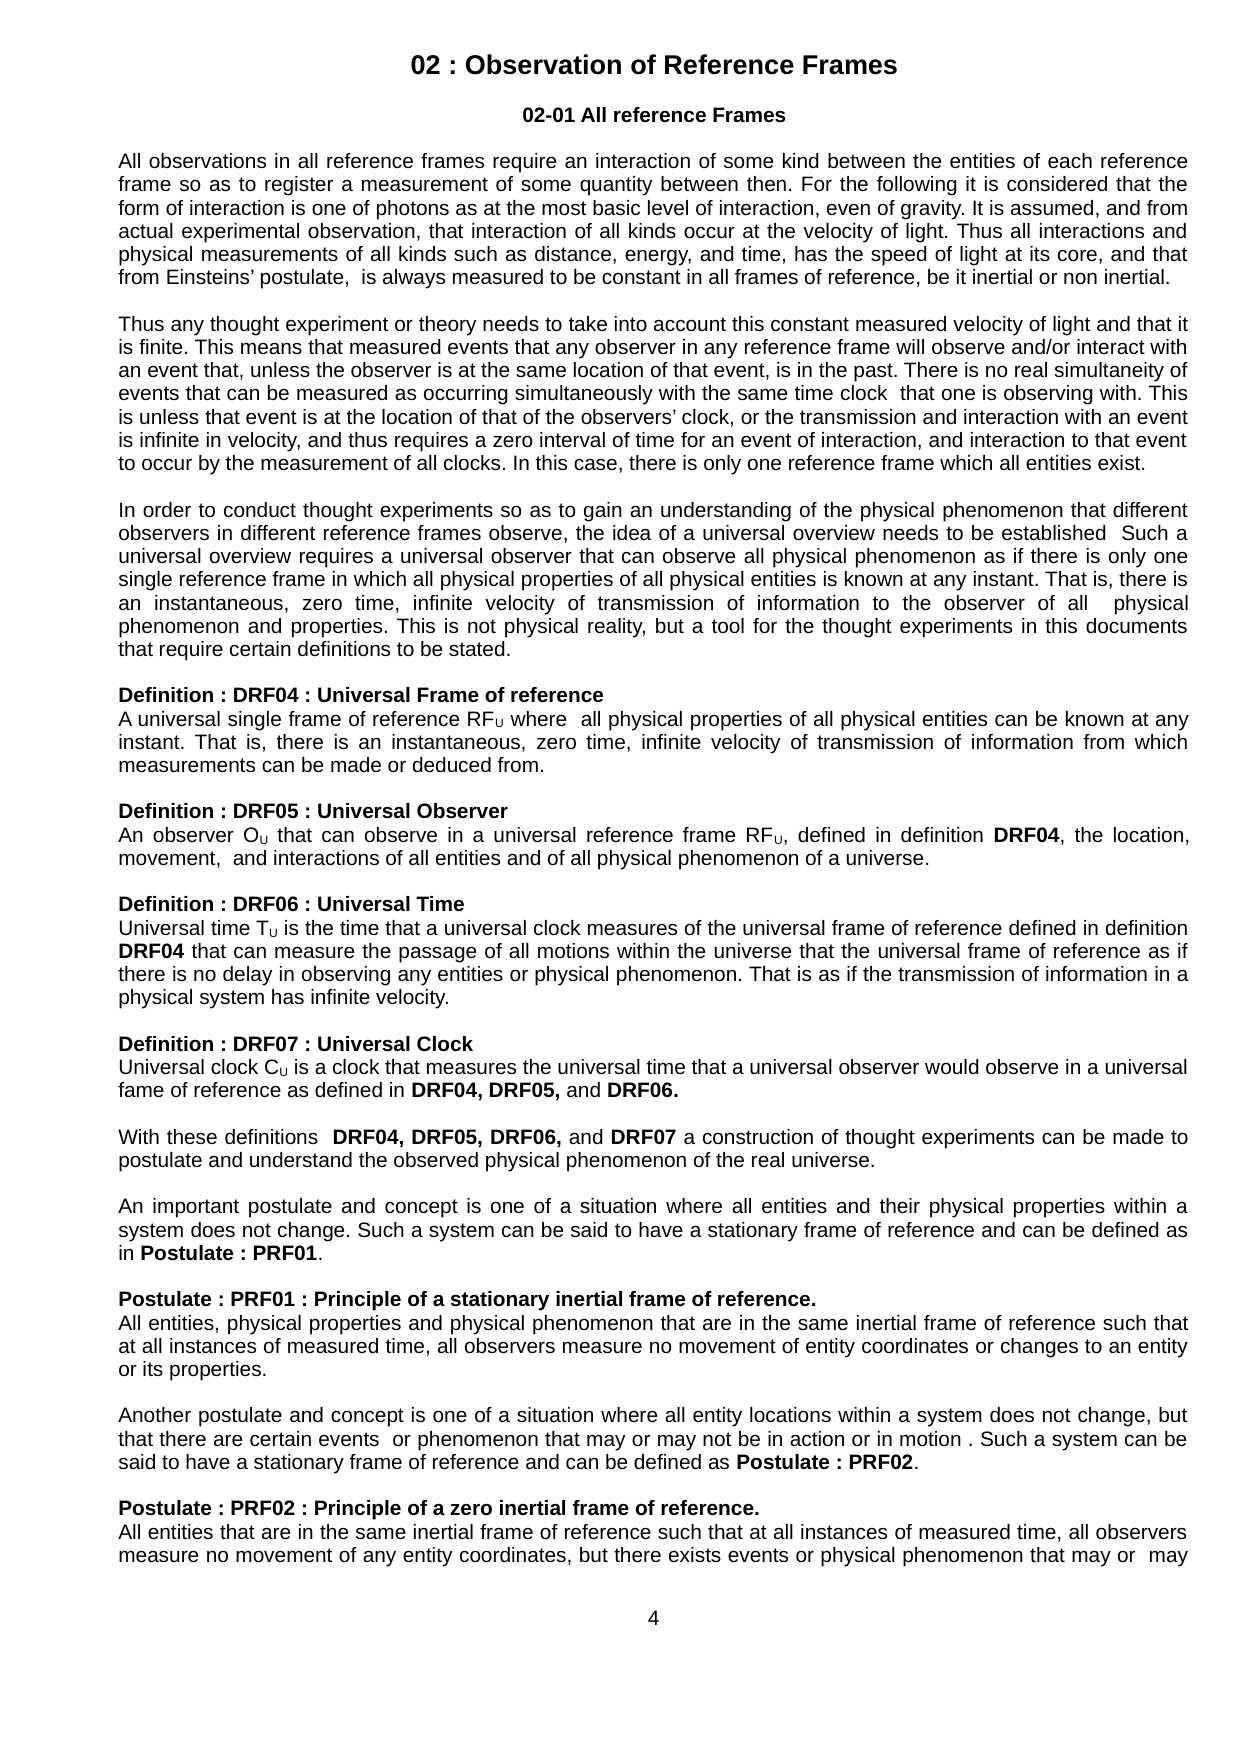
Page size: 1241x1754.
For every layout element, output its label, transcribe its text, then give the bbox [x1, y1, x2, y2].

text Universal time TU is the time that a universal clock measures of the universal frame of reference defined in definition DRF04 that can measure the passage of all motions within the universe that the universal frame of reference as if there is no delay in observing any entities or physical phenomenon. That is as if the transmission of information in a physical system has infinite velocity. [118, 916, 1190, 1009]
text Definition : DRF07 : Universal Clock [118, 1032, 1190, 1056]
text An important postulate and concept is one of a situation where all entities and their physical properties within a system does not change. Such a system can be said to have a stationary frame of reference and can be defined as in Postulate : PRF01. [118, 1195, 1190, 1265]
text All entities that are in the same inertial frame of reference such that at all instances of measured time, all observers measure no movement of any entity coordinates, but there exists events or physical phenomenon that may or may [118, 1520, 1190, 1567]
text All entities, physical properties and physical phenomenon that are in the same inertial frame of reference such that at all instances of measured time, all observers measure no movement of entity coordinates or changes to an entity or its properties. [118, 1311, 1190, 1381]
text In order to conduct thought experiments so as to gain an understanding of the physical phenomenon that different observers in different reference frames observe, the idea of a universal overview needs to be established Such a universal overview requires a universal observer that can observe all physical phenomenon as if there is only one single reference frame in which all physical properties of all physical entities is known at any instant. That is, there is an instantaneous, zero time, infinite velocity of transmission of information to the observer of all physical phenomenon and properties. This is not physical reality, but a tool for the thought experiments in this documents that require certain definitions to be stated. [118, 498, 1190, 661]
text Definition : DRF05 : Universal Observer [118, 800, 1190, 823]
text Definition : DRF04 : Universal Frame of reference [118, 684, 1190, 707]
text Thus any thought experiment or theory needs to take into account this constant measured velocity of light and that it is finite. This means that measured events that any observer in any reference frame will observe and/or interact with an event that, unless the observer is at the same location of that event, is in the past. There is no real simultaneity of events that can be measured as occurring simultaneously with the same time clock that one is observing with. This is unless that event is at the location of that of the observers’ clock, or the transmission and interaction with an event is infinite in velocity, and thus requires a zero interval of time for an event of interaction, and interaction to that event to occur by the measurement of all clocks. In this case, there is only one reference frame which all entities exist. [118, 312, 1190, 475]
text An observer OU that can observe in a universal reference frame RFU, defined in definition DRF04, the location, movement, and interactions of all entities and of all physical phenomenon of a universe. [118, 823, 1190, 870]
text Postulate : PRF01 : Principle of a stationary inertial frame of reference. [118, 1288, 1190, 1311]
text Another postulate and concept is one of a situation where all entity locations within a system does not change, but that there are certain events or phenomenon that may or may not be in action or in motion . Such a system can be said to have a stationary frame of reference and can be defined as Postulate : PRF02. [118, 1404, 1190, 1474]
text Universal clock CU is a clock that measures the universal time that a universal observer would observe in a universal fame of reference as defined in DRF04, DRF05, and DRF06. [118, 1056, 1190, 1102]
text 02 : Observation of Reference Frames [118, 50, 1190, 80]
text Postulate : PRF02 : Principle of a zero inertial frame of reference. [118, 1497, 1190, 1520]
text A universal single frame of reference RFU where all physical properties of all physical entities can be known at any instant. That is, there is an instantaneous, zero time, infinite velocity of transmission of information from which measurements can be made or deduced from. [118, 707, 1190, 777]
text 02-01 All reference Frames [118, 103, 1190, 126]
text With these definitions DRF04, DRF05, DRF06, and DRF07 a construction of thought experiments can be made to postulate and understand the observed physical phenomenon of the real universe. [118, 1125, 1190, 1172]
text All observations in all reference frames require an interaction of some kind between the entities of each reference frame so as to register a measurement of some quantity between then. For the following it is considered that the form of interaction is one of photons as at the most basic level of interaction, even of gravity. It is assumed, and from actual experimental observation, that interaction of all kinds occur at the velocity of light. Thus all interactions and physical measurements of all kinds such as distance, energy, and time, has the speed of light at its core, and that from Einsteins’ postulate, is always measured to be constant in all frames of reference, be it inertial or non inertial. [118, 150, 1190, 289]
text Definition : DRF06 : Universal Time [118, 893, 1190, 916]
